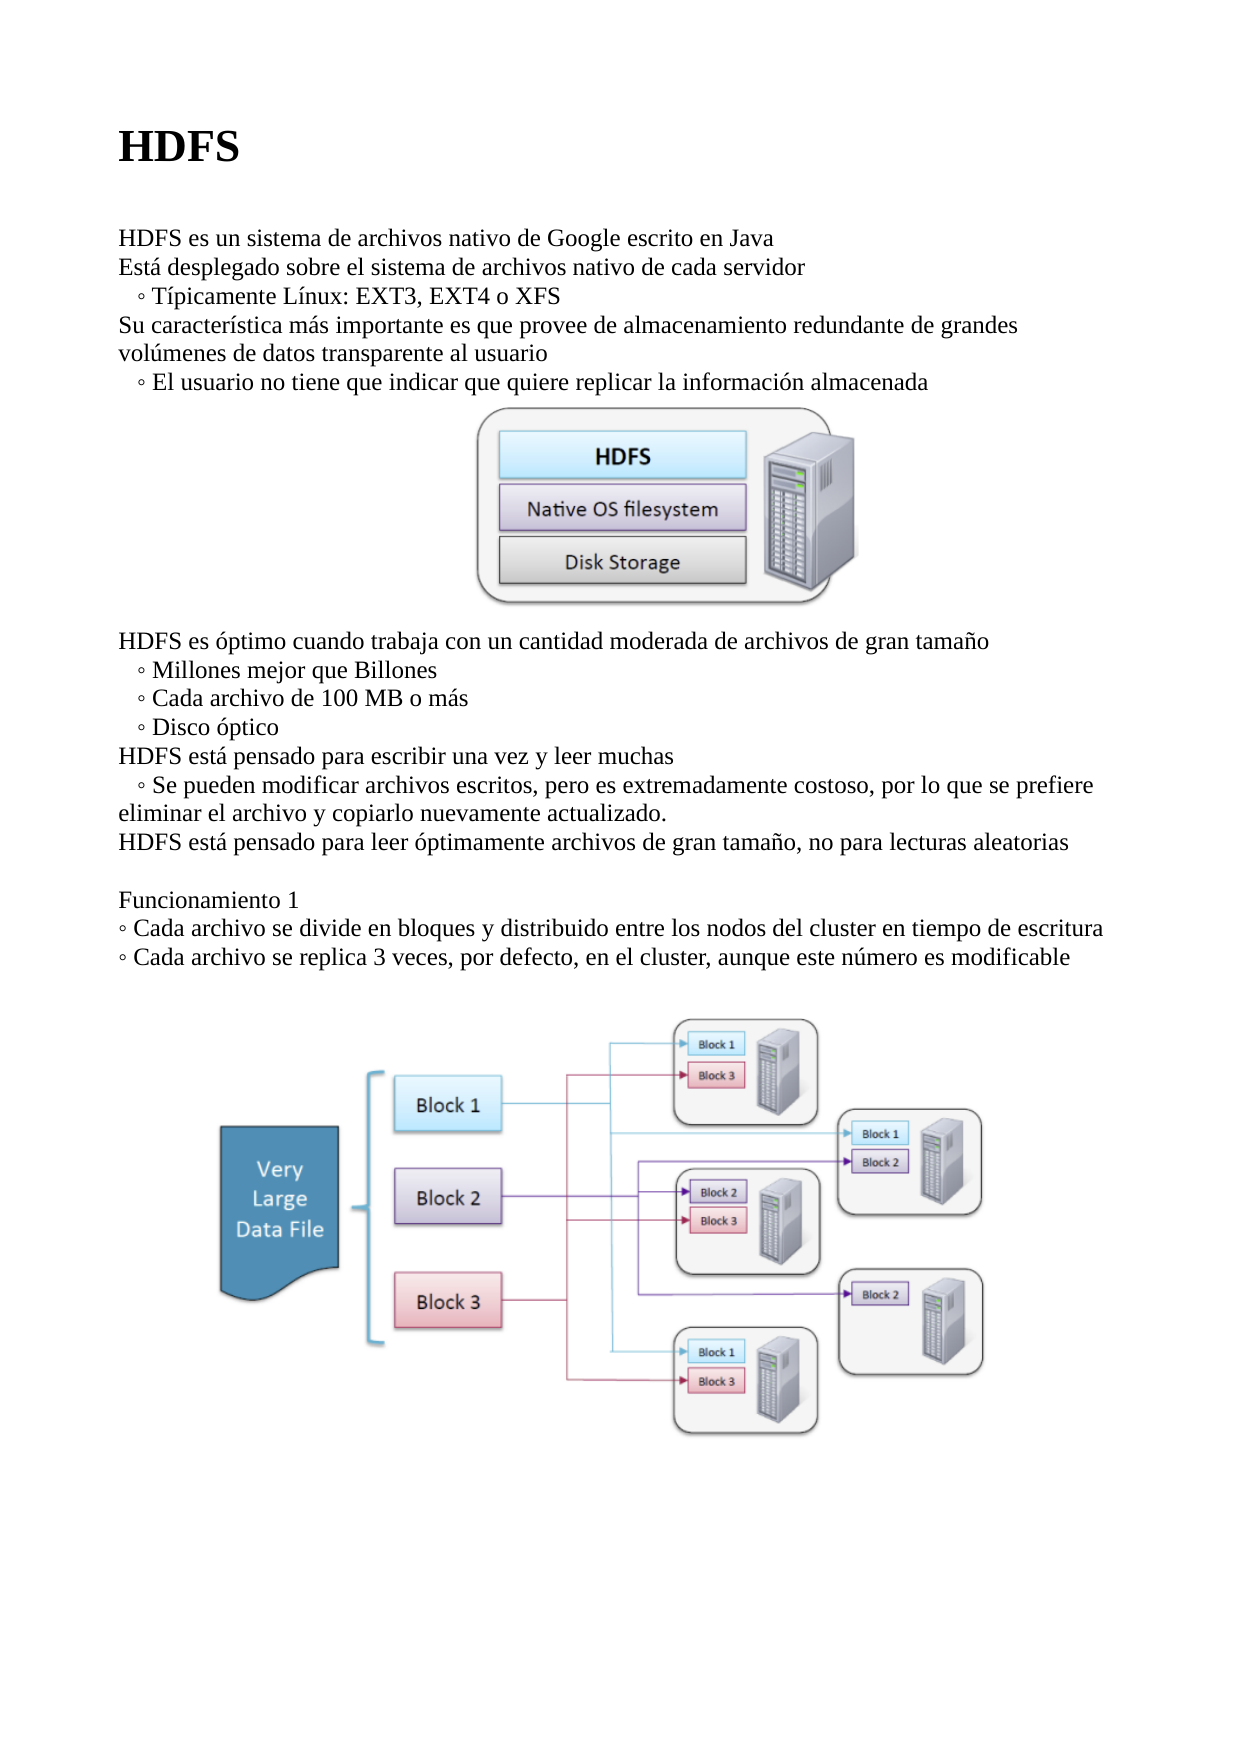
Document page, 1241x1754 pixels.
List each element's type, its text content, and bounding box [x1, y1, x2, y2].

picture [468, 405, 859, 610]
picture [214, 1018, 988, 1440]
text ◦ Cada archivo se replica 3 veces, por defecto, en el cluster, aunque este número es modificable [118, 942, 1122, 971]
text Su característica más importante es que provee de almacenamiento redundante de grandes volúmenes de datos transparente al usuario [118, 310, 1122, 367]
text ◦ Millones mejor que Billones [118, 655, 1122, 683]
text Está desplegado sobre el sistema de archivos nativo de cada servidor [118, 252, 1122, 281]
text HDFS [118, 118, 1122, 171]
text HDFS está pensado para escribir una vez y leer muchas [118, 741, 1122, 770]
text ◦ Disco óptico [118, 712, 1122, 741]
text ◦ Cada archivo de 100 MB o más [118, 683, 1122, 712]
text ◦ Típicamente Línux: EXT3, EXT4 o XFS [118, 281, 1122, 310]
text HDFS es un sistema de archivos nativo de Google escrito en Java [118, 223, 1122, 252]
text Funcionamiento 1 [118, 885, 1122, 913]
text HDFS está pensado para leer óptimamente archivos de gran tamaño, no para lecturas aleatorias [118, 827, 1122, 856]
text ◦ Cada archivo se divide en bloques y distribuido entre los nodos del cluster en tiempo de escritura [118, 913, 1122, 942]
text ◦ Se pueden modificar archivos escritos, pero es extremadamente costoso, por lo que se prefiere eliminar el archivo y copiarlo nuevamente actualizado. [118, 770, 1122, 827]
text ◦ El usuario no tiene que indicar que quiere replicar la información almacenada [118, 367, 1122, 396]
text HDFS es óptimo cuando trabaja con un cantidad moderada de archivos de gran tamaño [118, 626, 1122, 655]
